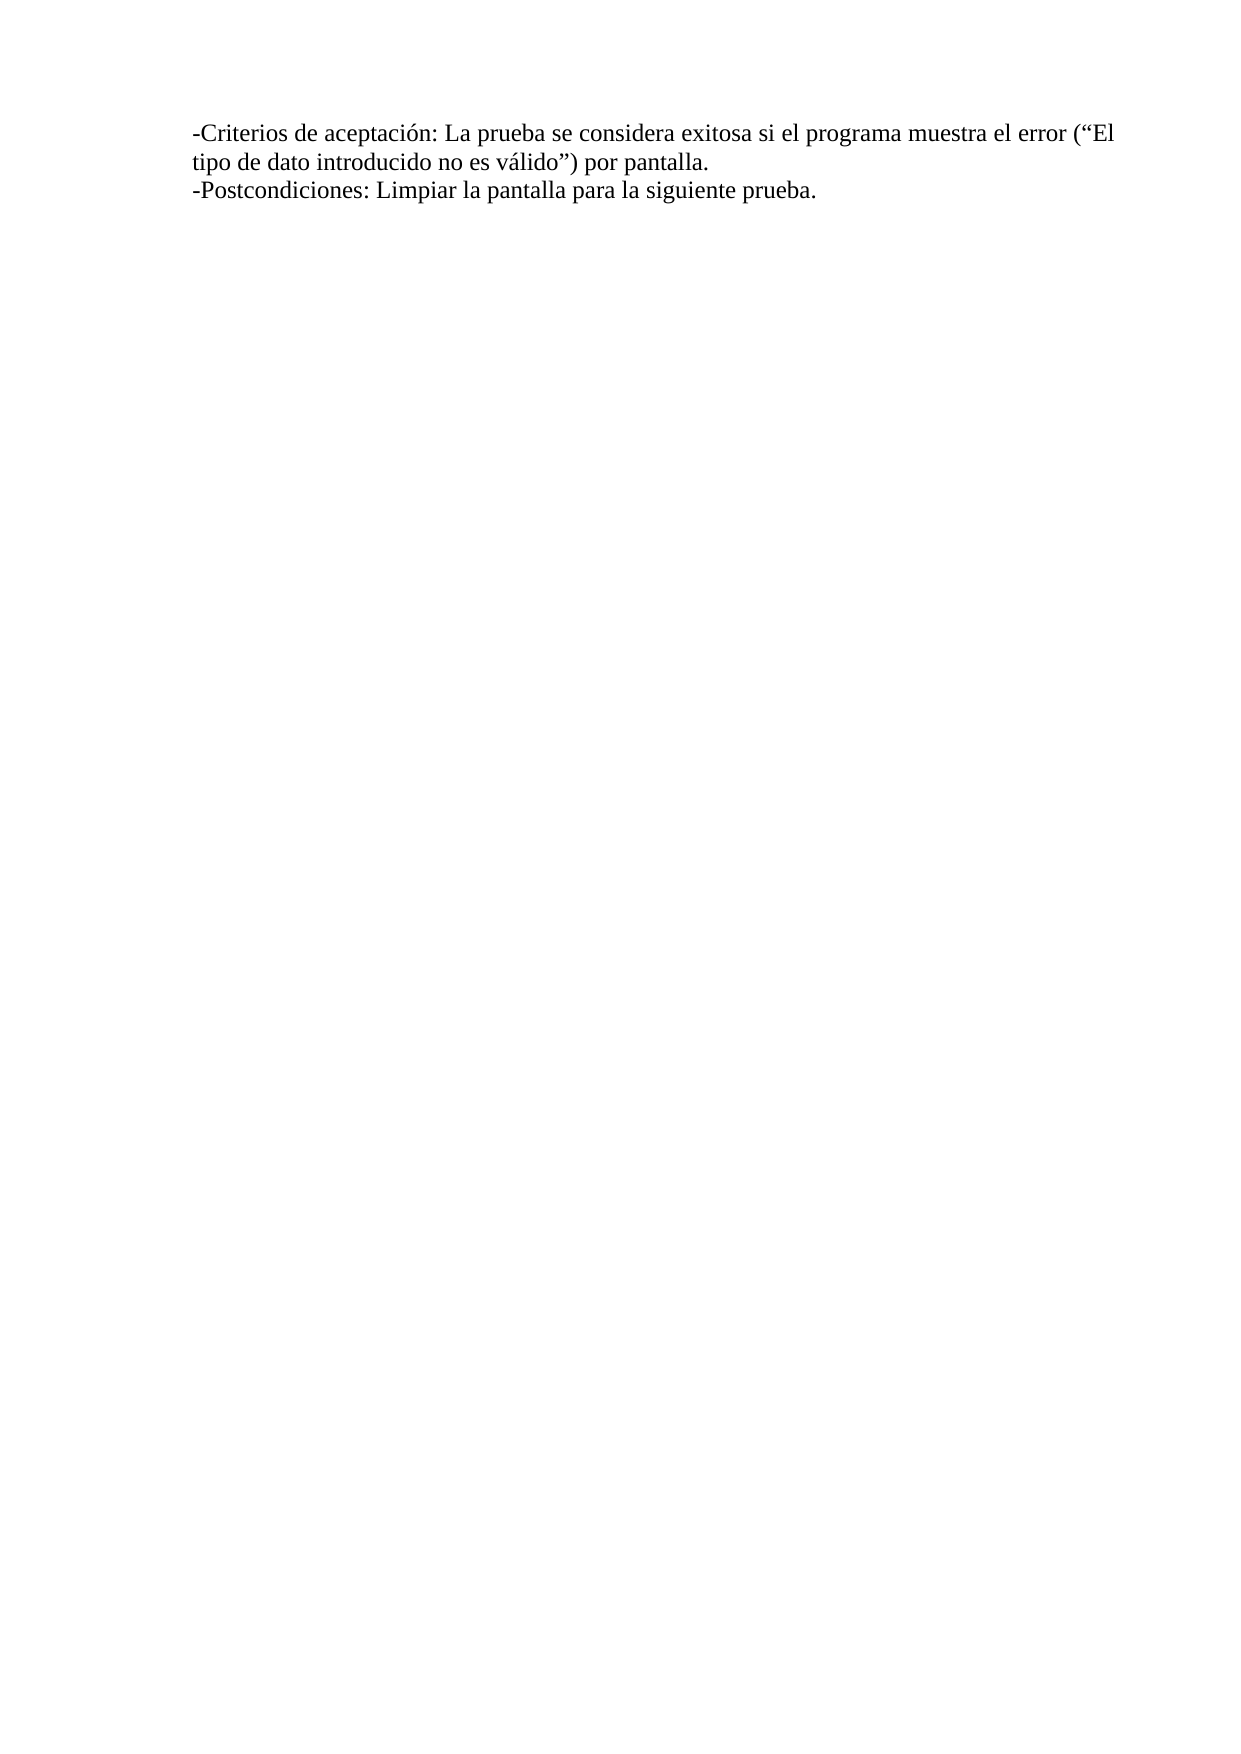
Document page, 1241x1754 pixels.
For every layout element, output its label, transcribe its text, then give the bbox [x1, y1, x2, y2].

text -Postcondiciones: Limpiar la pantalla para la siguiente prueba. [118, 176, 1122, 204]
text -Criterios de aceptación: La prueba se considera exitosa si el programa muestra el error (“El tipo de dato introducido no es válido”) por pantalla. [118, 118, 1122, 176]
